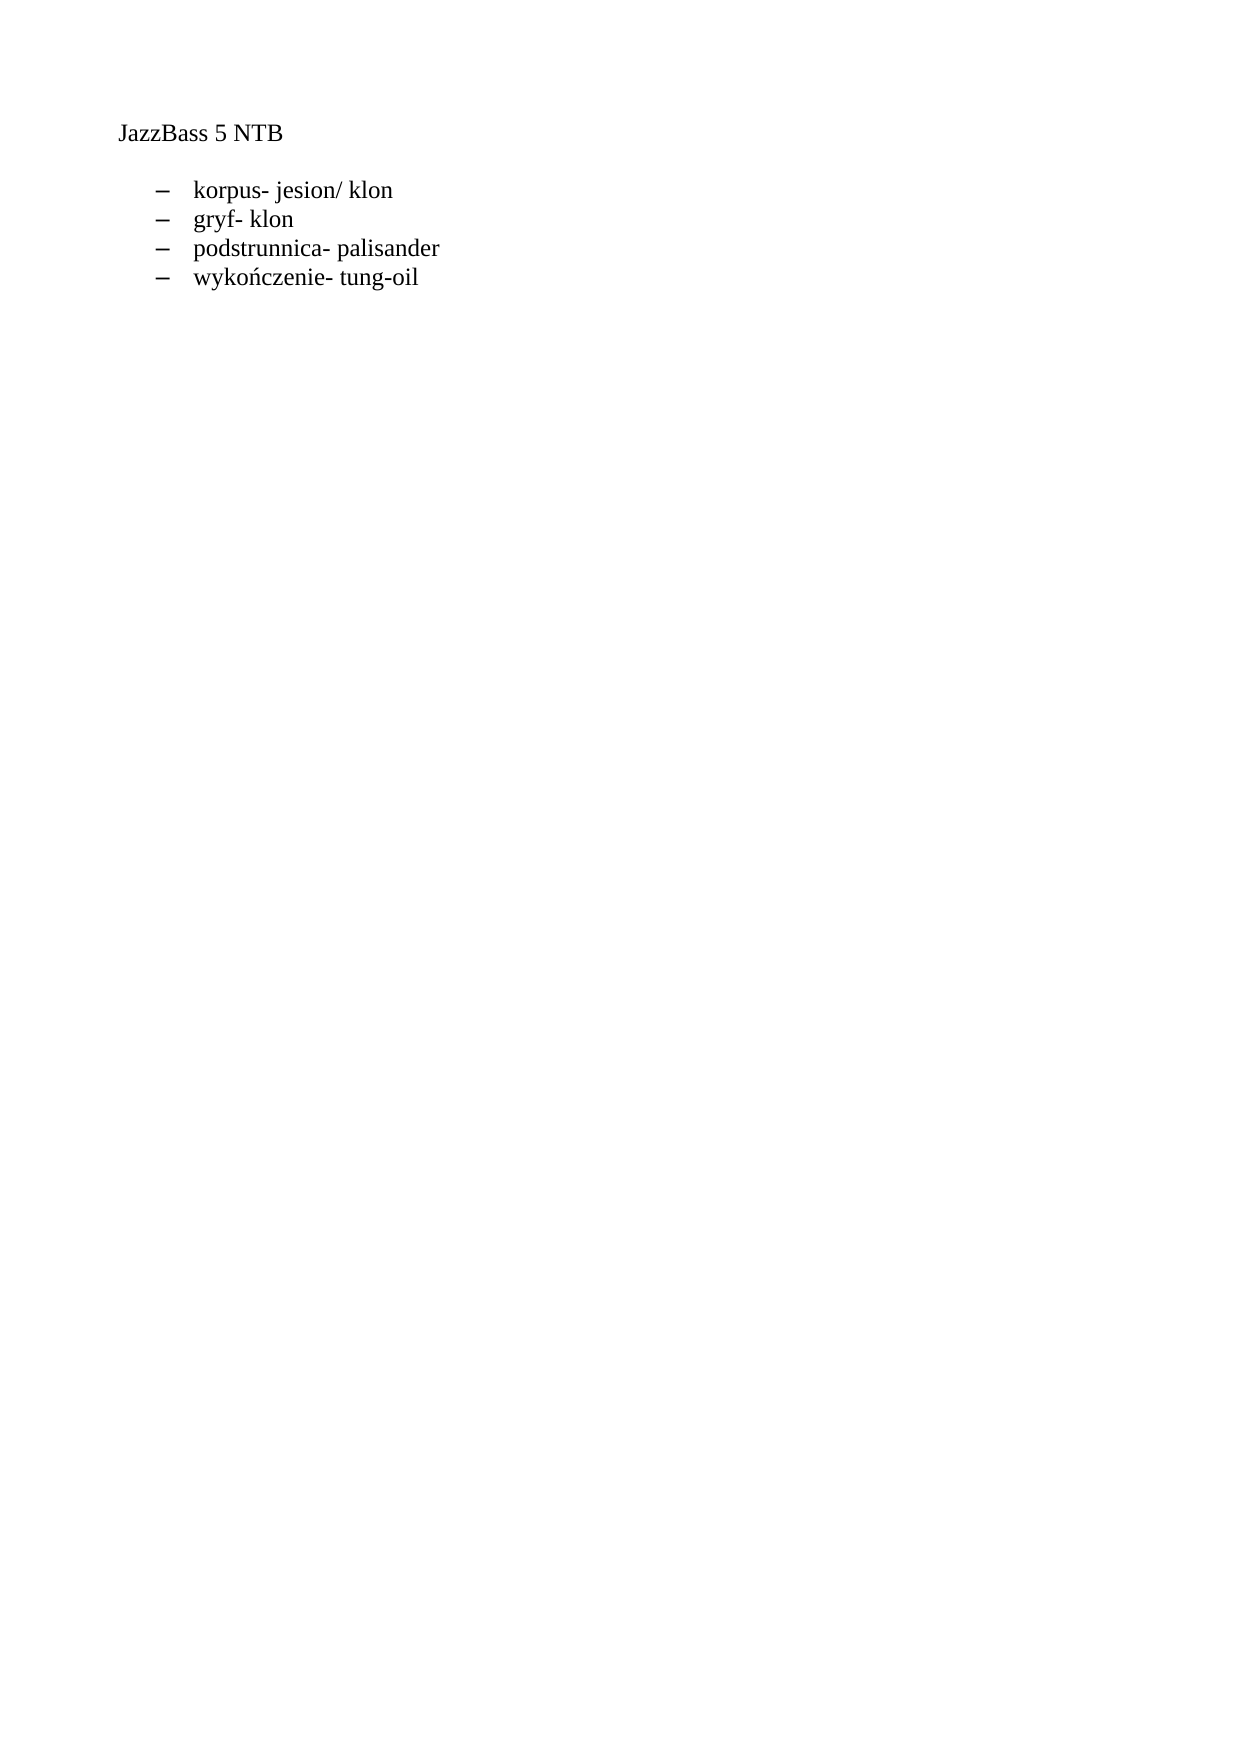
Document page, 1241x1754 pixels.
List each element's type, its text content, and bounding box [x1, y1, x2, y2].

list korpus- jesion/ klon [156, 176, 1122, 204]
list podstrunnica- palisander [156, 233, 1122, 262]
list gryf- klon [156, 204, 1122, 233]
text JazzBass 5 NTB [118, 118, 1122, 147]
list wykończenie- tung-oil [156, 262, 1122, 291]
